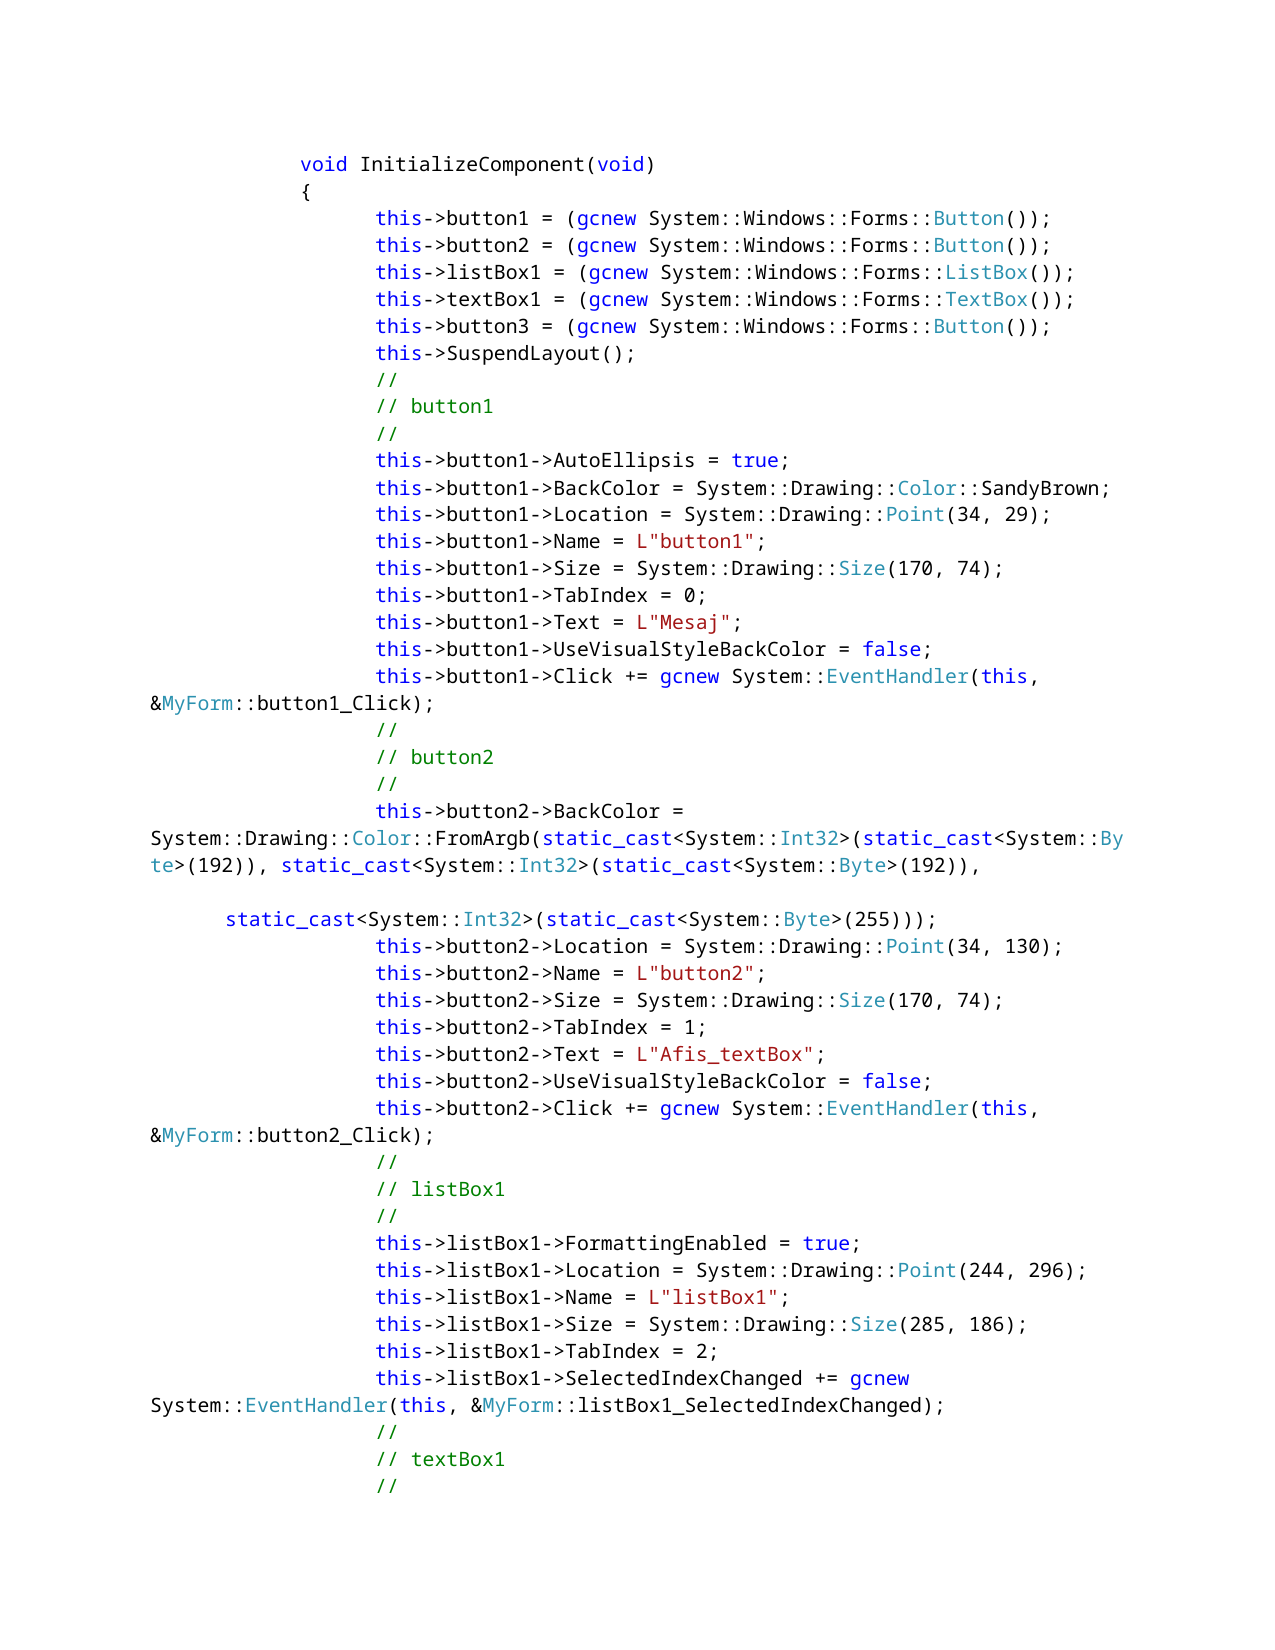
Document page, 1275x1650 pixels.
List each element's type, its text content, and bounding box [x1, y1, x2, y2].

text this->button1->Text = L"Mesaj"; [150, 609, 1125, 636]
text this->button1->TabIndex = 0; [150, 582, 1125, 609]
text this->button3 = (gcnew System::Windows::Forms::Button()); [150, 312, 1125, 339]
text this->button2->Click += gcnew System::EventHandler(this, &MyForm::button2_Click); [150, 1094, 1125, 1148]
text // [150, 1202, 1125, 1229]
text // listBox1 [150, 1175, 1125, 1202]
text this->listBox1->Name = L"listBox1"; [150, 1283, 1125, 1310]
text // [150, 717, 1125, 743]
text void InitializeComponent(void) [150, 150, 1125, 177]
text this->button1->AutoEllipsis = true; [150, 447, 1125, 474]
text { [150, 177, 1125, 204]
text this->textBox1 = (gcnew System::Windows::Forms::TextBox()); [150, 285, 1125, 312]
text this->listBox1 = (gcnew System::Windows::Forms::ListBox()); [150, 258, 1125, 285]
text this->button2->UseVisualStyleBackColor = false; [150, 1067, 1125, 1094]
text // button2 [150, 743, 1125, 771]
text this->button2 = (gcnew System::Windows::Forms::Button()); [150, 231, 1125, 258]
text this->button1->Click += gcnew System::EventHandler(this, &MyForm::button1_Click); [150, 663, 1125, 717]
text this->SuspendLayout(); [150, 339, 1125, 366]
text // [150, 366, 1125, 393]
text // [150, 1148, 1125, 1175]
text this->button1->BackColor = System::Drawing::Color::SandyBrown; [150, 474, 1125, 501]
text this->button2->TabIndex = 1; [150, 1013, 1125, 1040]
text this->button1->Name = L"button1"; [150, 528, 1125, 555]
text this->button1->Size = System::Drawing::Size(170, 74); [150, 555, 1125, 582]
text this->listBox1->TabIndex = 2; [150, 1337, 1125, 1364]
text static_cast<System::Int32>(static_cast<System::Byte>(255))); [150, 878, 1125, 932]
text this->button1->Location = System::Drawing::Point(34, 29); [150, 501, 1125, 528]
text this->button1->UseVisualStyleBackColor = false; [150, 636, 1125, 663]
text this->button2->Text = L"Afis_textBox"; [150, 1040, 1125, 1067]
text this->listBox1->FormattingEnabled = true; [150, 1229, 1125, 1256]
text // button1 [150, 393, 1125, 420]
text this->button2->Size = System::Drawing::Size(170, 74); [150, 986, 1125, 1013]
text // [150, 420, 1125, 447]
text // textBox1 [150, 1445, 1125, 1472]
text this->button2->Name = L"button2"; [150, 959, 1125, 986]
text this->listBox1->Size = System::Drawing::Size(285, 186); [150, 1310, 1125, 1337]
text this->listBox1->SelectedIndexChanged += gcnew System::EventHandler(this, &MyForm::listBox1_SelectedIndexChanged); [150, 1364, 1125, 1418]
text // [150, 1472, 1125, 1499]
text // [150, 1418, 1125, 1445]
text this->listBox1->Location = System::Drawing::Point(244, 296); [150, 1256, 1125, 1283]
text this->button2->Location = System::Drawing::Point(34, 130); [150, 932, 1125, 959]
text // [150, 771, 1125, 797]
text this->button2->BackColor = System::Drawing::Color::FromArgb(static_cast<System::Int32>(static_cast<System::Byte>(192)), static_cast<System::Int32>(static_cast<System::Byte>(192)), [150, 797, 1125, 878]
text this->button1 = (gcnew System::Windows::Forms::Button()); [150, 204, 1125, 231]
